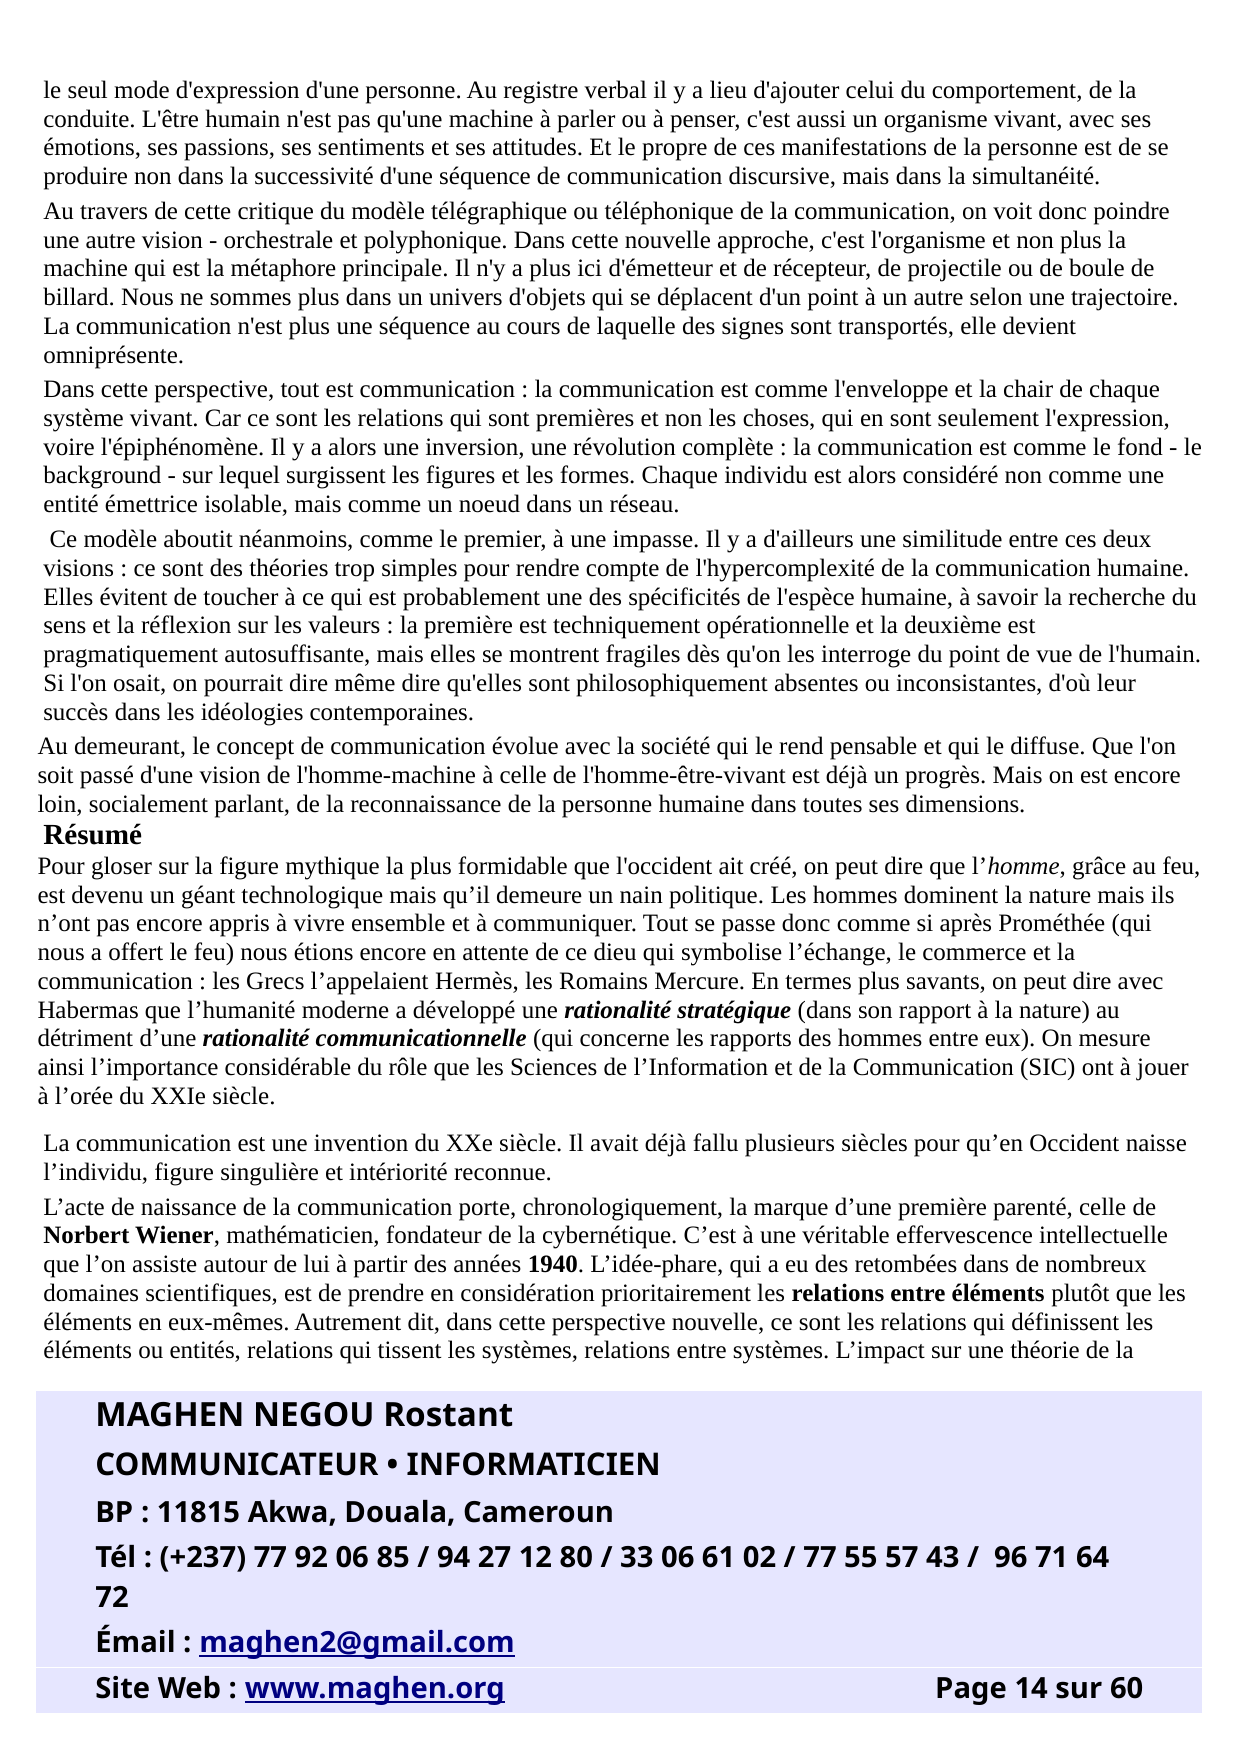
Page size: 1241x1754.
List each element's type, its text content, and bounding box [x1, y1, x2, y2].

text le seul mode d'expression d'une personne. Au registre verbal il y a lieu d'ajouter celui du comportement, de la conduite. L'être humain n'est pas qu'une machine à parler ou à penser, c'est aussi un organisme vivant, avec ses émotions, ses passions, ses sentiments et ses attitudes. Et le propre de ces manifestations de la personne est de se produire non dans la successivité d'une séquence de communication discursive, mais dans la simultanéité. [43, 75, 1203, 190]
text La communication est une invention du XXe siècle. Il avait déjà fallu plusieurs siècles pour qu’en Occident naisse l’individu, figure singulière et intériorité reconnue. [43, 1128, 1203, 1186]
text L’acte de naissance de la communication porte, chronologiquement, la marque d’une première parenté, celle de Norbert Wiener, mathématicien, fondateur de la cybernétique. C’est à une véritable effervescence intellectuelle que l’on assiste autour de lui à partir des années 1940. L’idée-phare, qui a eu des retombées dans de nombreux domaines scientifiques, est de prendre en considération prioritairement les relations entre éléments plutôt que les éléments en eux-mêmes. Autrement dit, dans cette perspective nouvelle, ce sont les relations qui définissent les éléments ou entités, relations qui tissent les systèmes, relations entre systèmes. L’impact sur une théorie de la [43, 1192, 1203, 1364]
text Au travers de cette critique du modèle télégraphique ou téléphonique de la communication, on voit donc poindre une autre vision - orchestrale et polyphonique. Dans cette nouvelle approche, c'est l'organisme et non plus la machine qui est la métaphore principale. Il n'y a plus ici d'émetteur et de récepteur, de projectile ou de boule de billard. Nous ne sommes plus dans un univers d'objets qui se déplacent d'un point à un autre selon une trajectoire. La communication n'est plus une séquence au cours de laquelle des signes sont transportés, elle devient omniprésente. [43, 196, 1203, 368]
subtitle Résumé [43, 817, 1203, 851]
text Au demeurant, le concept de communication évolue avec la société qui le rend pensable et qui le diffuse. Que l'on soit passé d'une vision de l'homme-machine à celle de l'homme-être-vivant est déjà un progrès. Mais on est encore loin, socialement parlant, de la reconnaissance de la personne humaine dans toutes ses dimensions. [37, 731, 1203, 817]
text Ce modèle aboutit néanmoins, comme le premier, à une impasse. Il y a d'ailleurs une similitude entre ces deux visions : ce sont des théories trop simples pour rendre compte de l'hypercomplexité de la communication humaine. Elles évitent de toucher à ce qui est probablement une des spécificités de l'espèce humaine, à savoir la recherche du sens et la réflexion sur les valeurs : la première est techniquement opérationnelle et la deuxième est pragmatiquement autosuffisante, mais elles se montrent fragiles dès qu'on les interroge du point de vue de l'humain. Si l'on osait, on pourrait dire même dire qu'elles sont philosophiquement absentes ou inconsistantes, d'où leur succès dans les idéologies contemporaines. [43, 524, 1203, 725]
text Pour gloser sur la figure mythique la plus formidable que l'occident ait créé, on peut dire que l’homme, grâce au feu, est devenu un géant technologique mais qu’il demeure un nain politique. Les hommes dominent la nature mais ils n’ont pas encore appris à vivre ensemble et à communiquer. Tout se passe donc comme si après Prométhée (qui nous a offert le feu) nous étions encore en attente de ce dieu qui symbolise l’échange, le commerce et la communication : les Grecs l’appelaient Hermès, les Romains Mercure. En termes plus savants, on peut dire avec Habermas que l’humanité moderne a développé une rationalité stratégique (dans son rapport à la nature) au détriment d’une rationalité communicationnelle (qui concerne les rapports des hommes entre eux). On mesure ainsi l’importance considérable du rôle que les Sciences de l’Information et de la Communication (SIC) ont à jouer à l’orée du XXIe siècle. [37, 851, 1203, 1110]
text Dans cette perspective, tout est communication : la communication est comme l'enveloppe et la chair de chaque système vivant. Car ce sont les relations qui sont premières et non les choses, qui en sont seulement l'expression, voire l'épiphénomène. Il y a alors une inversion, une révolution complète : la communication est comme le fond - le background - sur lequel surgissent les figures et les formes. Chaque individu est alors considéré non comme une entité émettrice isolable, mais comme un noeud dans un réseau. [43, 374, 1203, 518]
